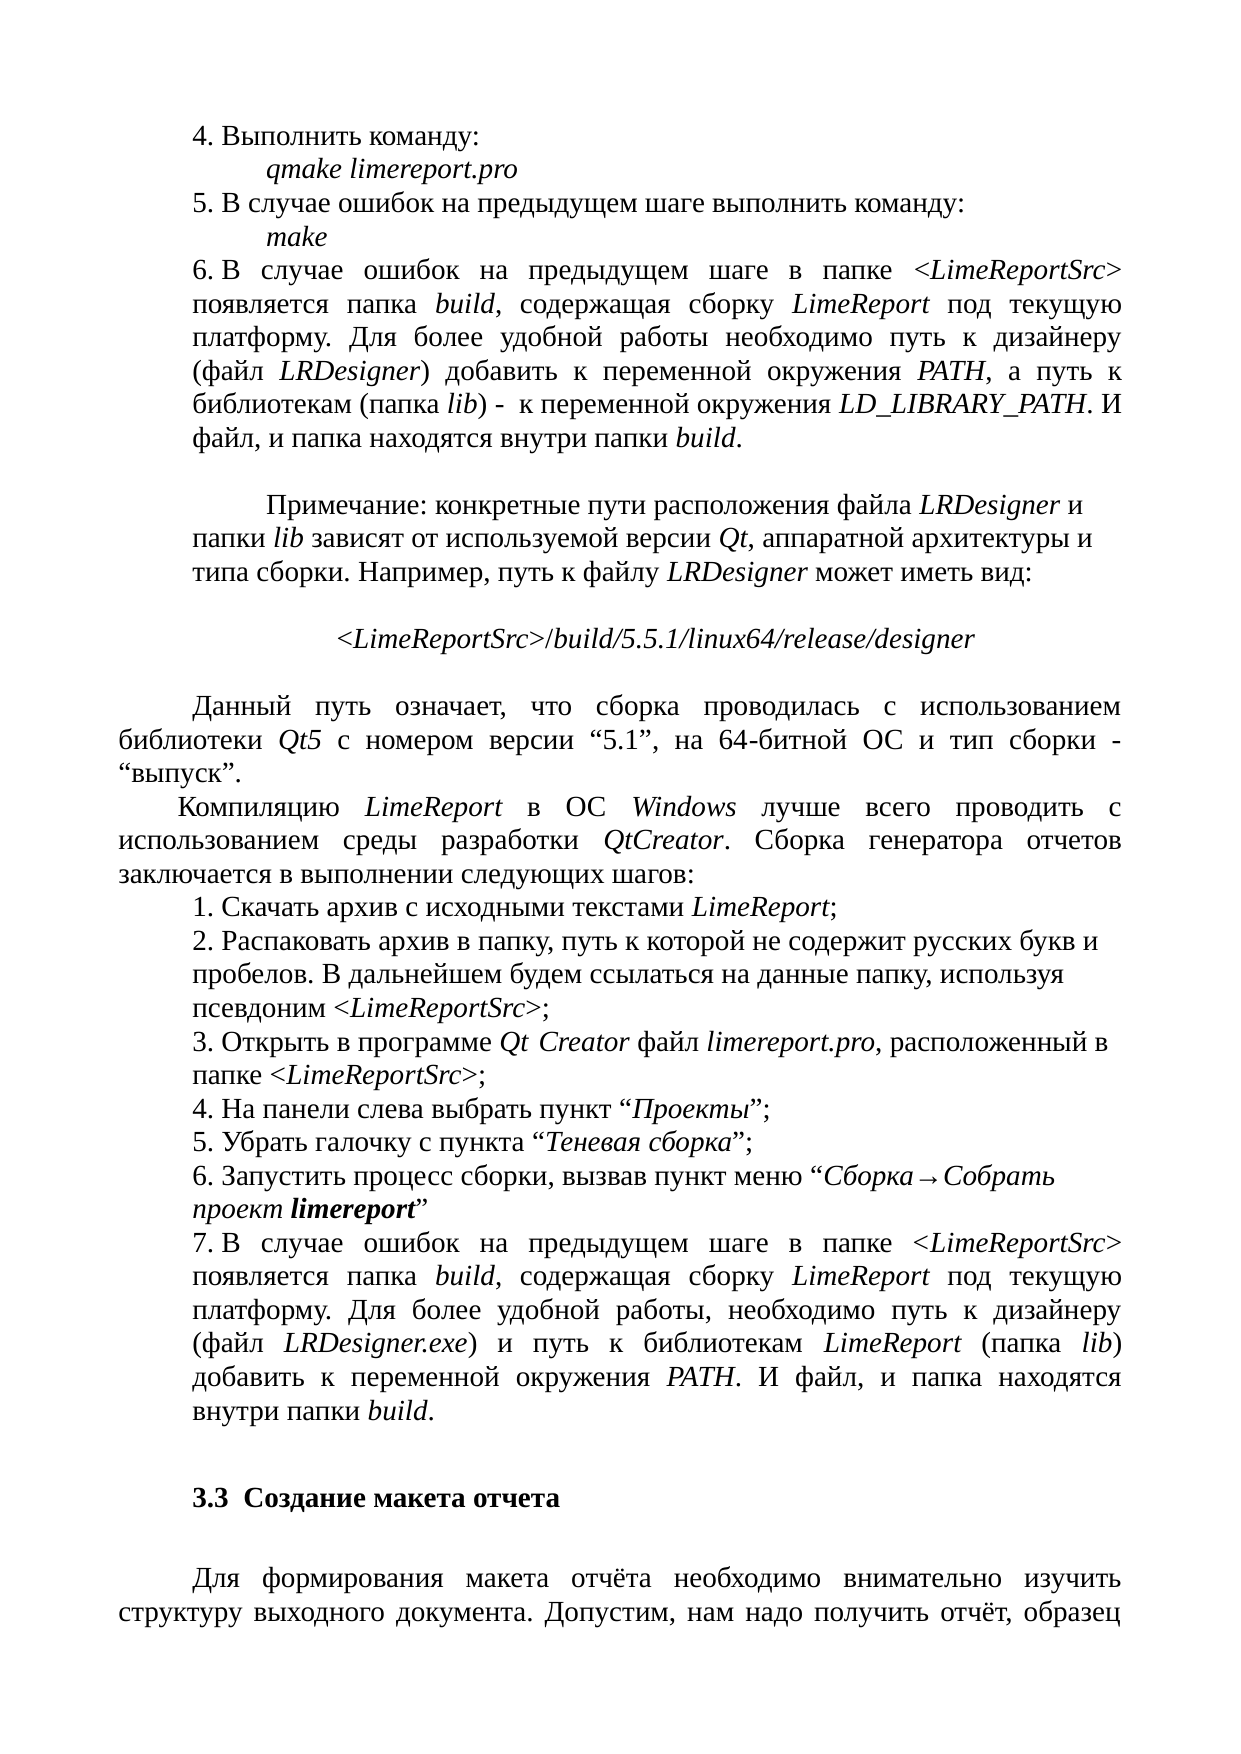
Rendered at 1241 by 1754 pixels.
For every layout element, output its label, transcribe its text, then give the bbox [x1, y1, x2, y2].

text Данный путь означает, что сборка проводилась с использованием библиотеки Qt5 с номером версии “5.1”, на 64‑битной ОС и тип сборки - “выпуск”. [118, 688, 1122, 789]
text Для формирования макета отчёта необходимо внимательно изучить структуру выходного документа. Допустим, нам надо получить отчёт, образец [118, 1560, 1122, 1627]
list В случае ошибок на предыдущем шаге выполнить команду: [192, 185, 1122, 219]
text <LimeReportSrc>/build/5.5.1/linux64/release/designer [192, 621, 1122, 655]
list Запустить процесс сборки, вызвав пункт меню “Сборка→Собрать проект limereport” [192, 1158, 1122, 1225]
text Примечание: конкретные пути расположения файла LRDesigner и папки lib зависят от используемой версии Qt, аппаратной архитектуры и типа сборки. Например, путь к файлу LRDesigner может иметь вид: [192, 487, 1122, 588]
text Компиляцию LimeReport в ОС Windows лучше всего проводить с использованием среды разработки QtCreator. Сборка генератора отчетов заключается в выполнении следующих шагов: [118, 789, 1122, 889]
list Скачать архив с исходными текстами LimeReport; [192, 889, 1122, 923]
list Распаковать архив в папку, путь к которой не содержит русских букв и пробелов. В дальнейшем будем ссылаться на данные папку, используя псевдоним <LimeReportSrc>; [192, 923, 1122, 1024]
list qmake limereport.pro [192, 152, 1122, 185]
text make [192, 219, 1122, 252]
subtitle Создание макета отчета [192, 1481, 1122, 1514]
list Убрать галочку с пункта “Теневая сборка”; [192, 1124, 1122, 1158]
list В случае ошибок на предыдущем шаге в папке <LimeReportSrc> появляется папка build, содержащая сборку LimeReport под текущую платформу. Для более удобной работы, необходимо путь к дизайнеру (файл LRDesigner.exe) и путь к библиотекам LimeReport (папка lib) добавить к переменной окружения PATH. И файл, и папка находятся внутри папки build. [192, 1225, 1122, 1426]
list Открыть в программе Qt Creator файл limereport.pro, расположенный в папке <LimeReportSrc>; [192, 1024, 1122, 1091]
list В случае ошибок на предыдущем шаге в папке <LimeReportSrc> появляется папка build, содержащая сборку LimeReport под текущую платформу. Для более удобной работы необходимо путь к дизайнеру (файл LRDesigner) добавить к переменной окружения PATH, а путь к библиотекам (папка lib) - к переменной окружения LD_LIBRARY_PATH. И файл, и папка находятся внутри папки build. [192, 252, 1122, 453]
list Выполнить команду: [192, 118, 1122, 152]
list На панели слева выбрать пункт “Проекты”; [192, 1091, 1122, 1124]
